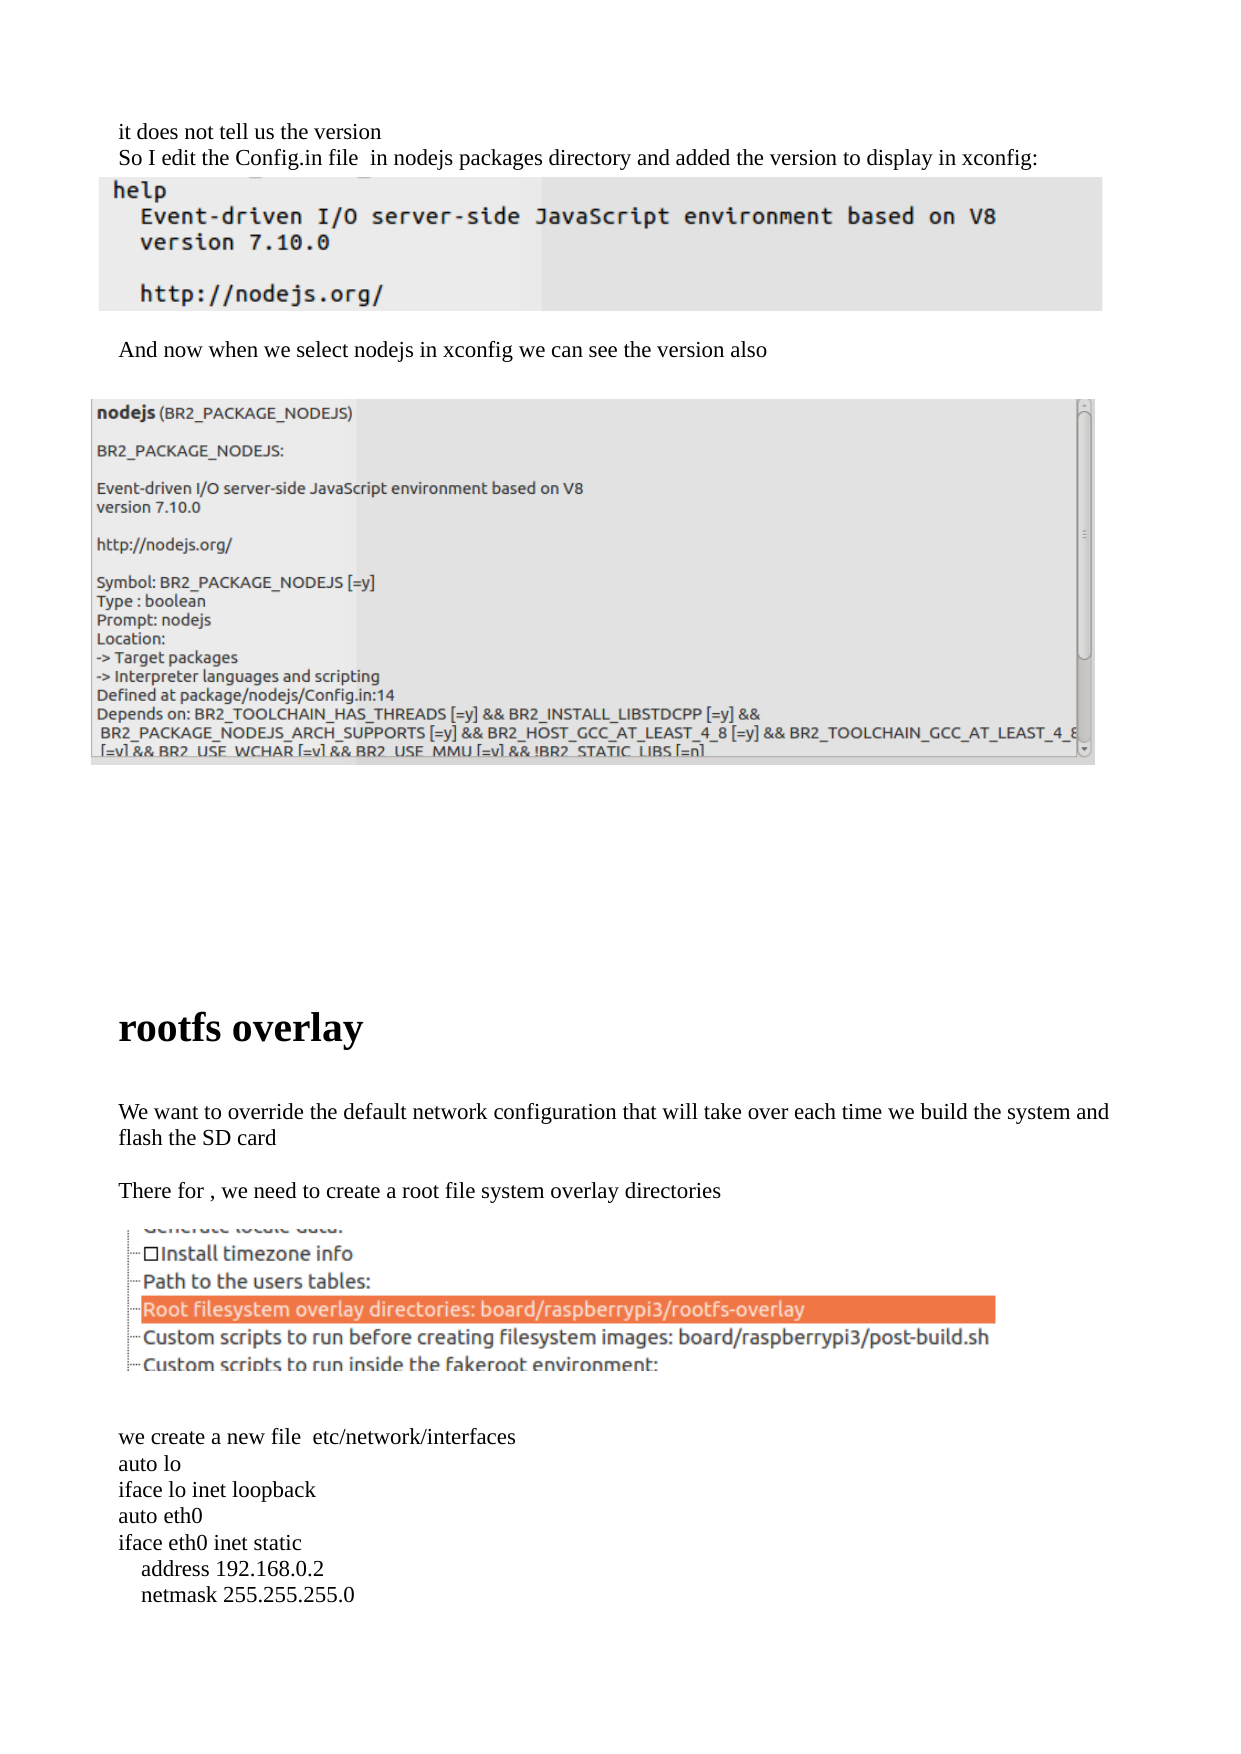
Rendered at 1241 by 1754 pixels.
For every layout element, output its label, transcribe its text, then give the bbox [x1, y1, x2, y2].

text There for , we need to create a root file system overlay directories [118, 1177, 1122, 1203]
text we create a new file etc/network/interfaces [118, 1423, 1122, 1450]
text So I edit the Config.in file in nodejs packages directory and added the version to display in xconfig: [118, 144, 1122, 171]
text And now when we select nodejs in xconfig we can see the version also [118, 337, 1122, 363]
picture [90, 399, 1095, 765]
picture [118, 1229, 1123, 1371]
picture [98, 177, 1103, 311]
text address 192.168.0.2 [118, 1555, 1122, 1582]
text auto eth0 [118, 1502, 1122, 1529]
text it does not tell us the version [118, 118, 1122, 144]
text iface lo inet loopback [118, 1476, 1122, 1502]
text netmask 255.255.255.0 [118, 1582, 1122, 1608]
text rootfs overlay [118, 1002, 1122, 1050]
text We want to override the default network configuration that will take over each time we build the system and flash the SD card [118, 1098, 1122, 1151]
text auto lo [118, 1450, 1122, 1476]
text iface eth0 inet static [118, 1529, 1122, 1555]
